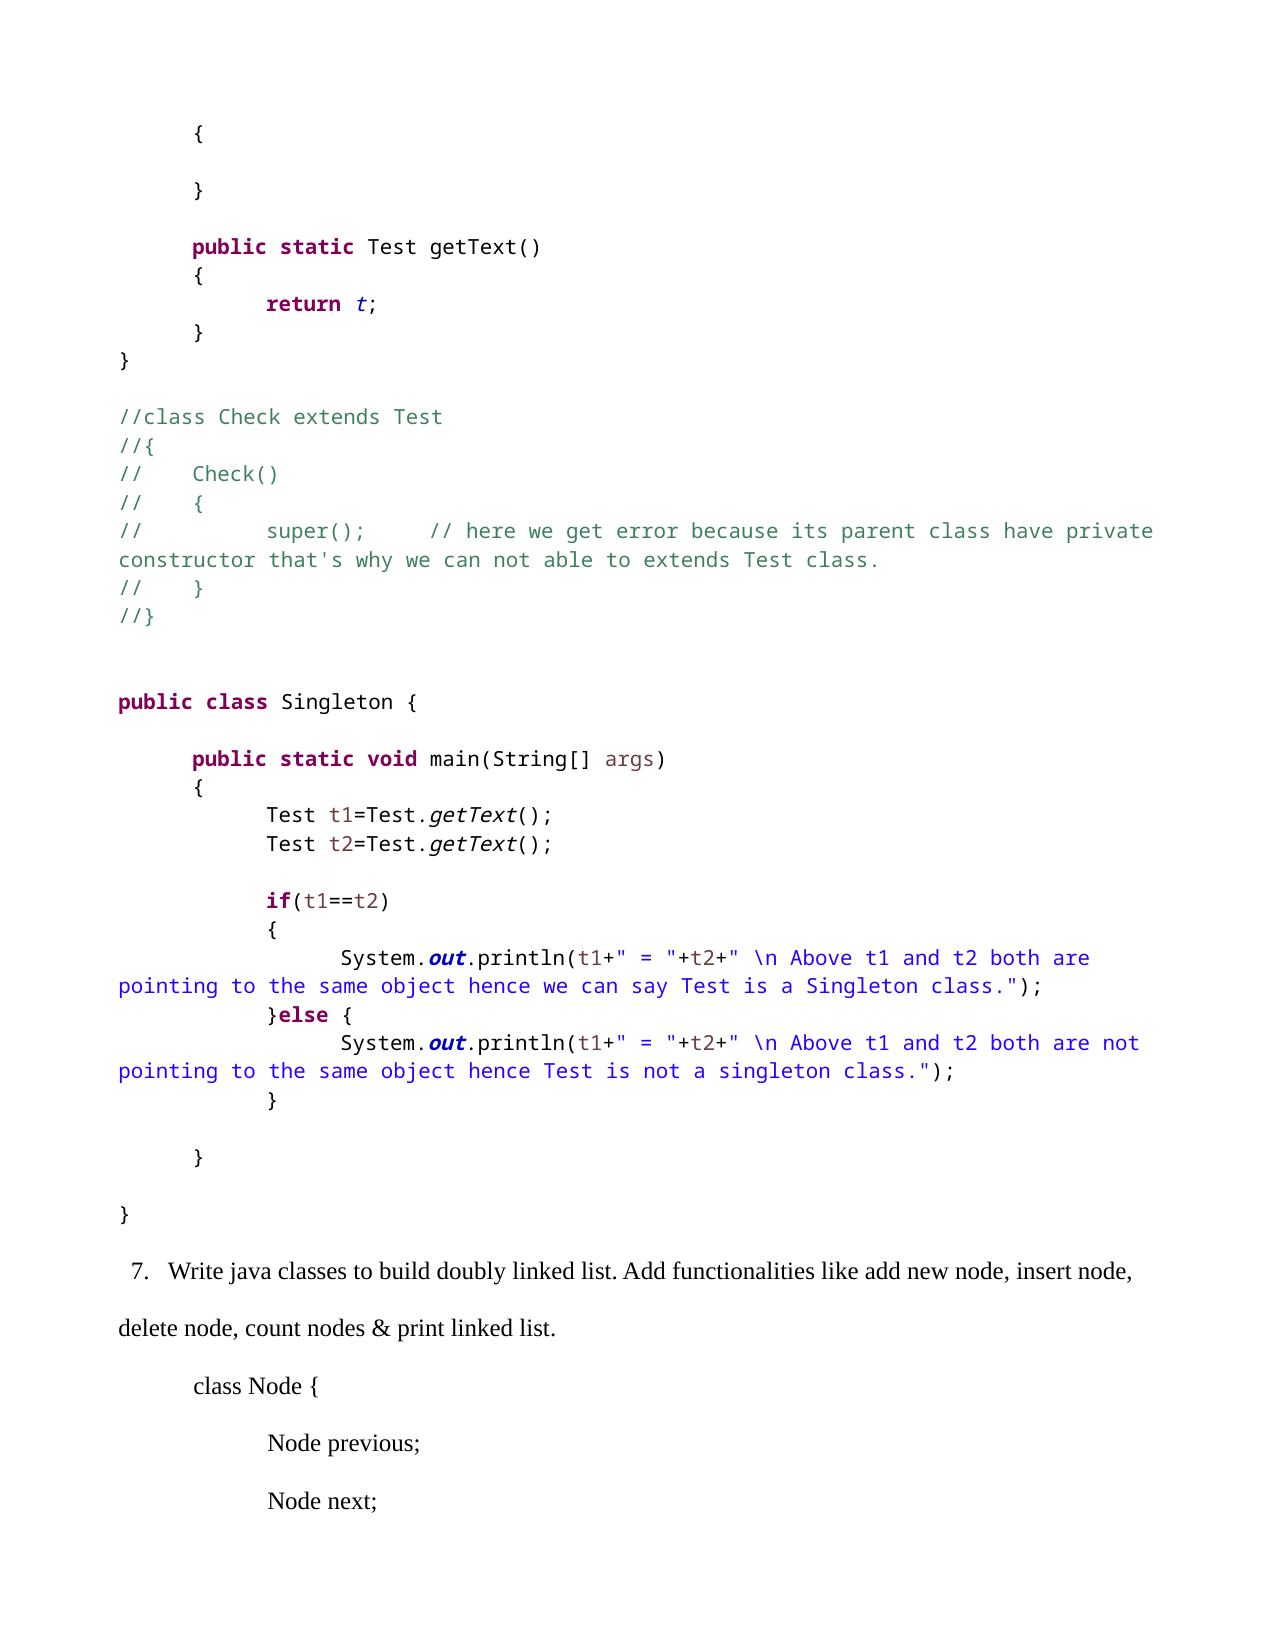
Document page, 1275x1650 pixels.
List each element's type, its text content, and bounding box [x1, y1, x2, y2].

text //} [118, 602, 1157, 630]
text } [118, 1199, 1157, 1227]
text } [118, 1085, 1157, 1113]
text public static void main(String[] args) [118, 744, 1157, 772]
text //{ [118, 431, 1157, 459]
list Node previous; [193, 1428, 1157, 1457]
list class Node { [193, 1371, 1157, 1400]
text // } [118, 573, 1157, 602]
text } [118, 317, 1157, 346]
text public static Test getText() [118, 232, 1157, 260]
text public class Singleton { [118, 687, 1157, 715]
text } [118, 175, 1157, 203]
text { [118, 772, 1157, 801]
list 7. Write java classes to build doubly linked list. Add functionalities like add new node, insert node, delete node, count nodes & print linked list. [118, 1256, 1157, 1342]
text if(t1==t2) [118, 886, 1157, 914]
text Test t2=Test.getText(); [118, 829, 1157, 857]
text System.out.println(t1+" = "+t2+" \n Above t1 and t2 both are not pointing to the same object hence Test is not a singleton class."); [118, 1028, 1157, 1085]
text System.out.println(t1+" = "+t2+" \n Above t1 and t2 both are pointing to the same object hence we can say Test is a Singleton class."); [118, 943, 1157, 1000]
text Test t1=Test.getText(); [118, 801, 1157, 829]
text // super(); // here we get error because its parent class have private constructor that's why we can not able to extends Test class. [118, 516, 1157, 573]
text { [118, 260, 1157, 289]
text { [118, 118, 1157, 147]
text } [118, 346, 1157, 374]
text // Check() [118, 459, 1157, 488]
text return t; [118, 289, 1157, 317]
text { [118, 914, 1157, 943]
text } [118, 1142, 1157, 1170]
text //class Check extends Test [118, 402, 1157, 431]
text // { [118, 488, 1157, 516]
text }else { [118, 1000, 1157, 1028]
list Node next; [193, 1486, 1157, 1515]
